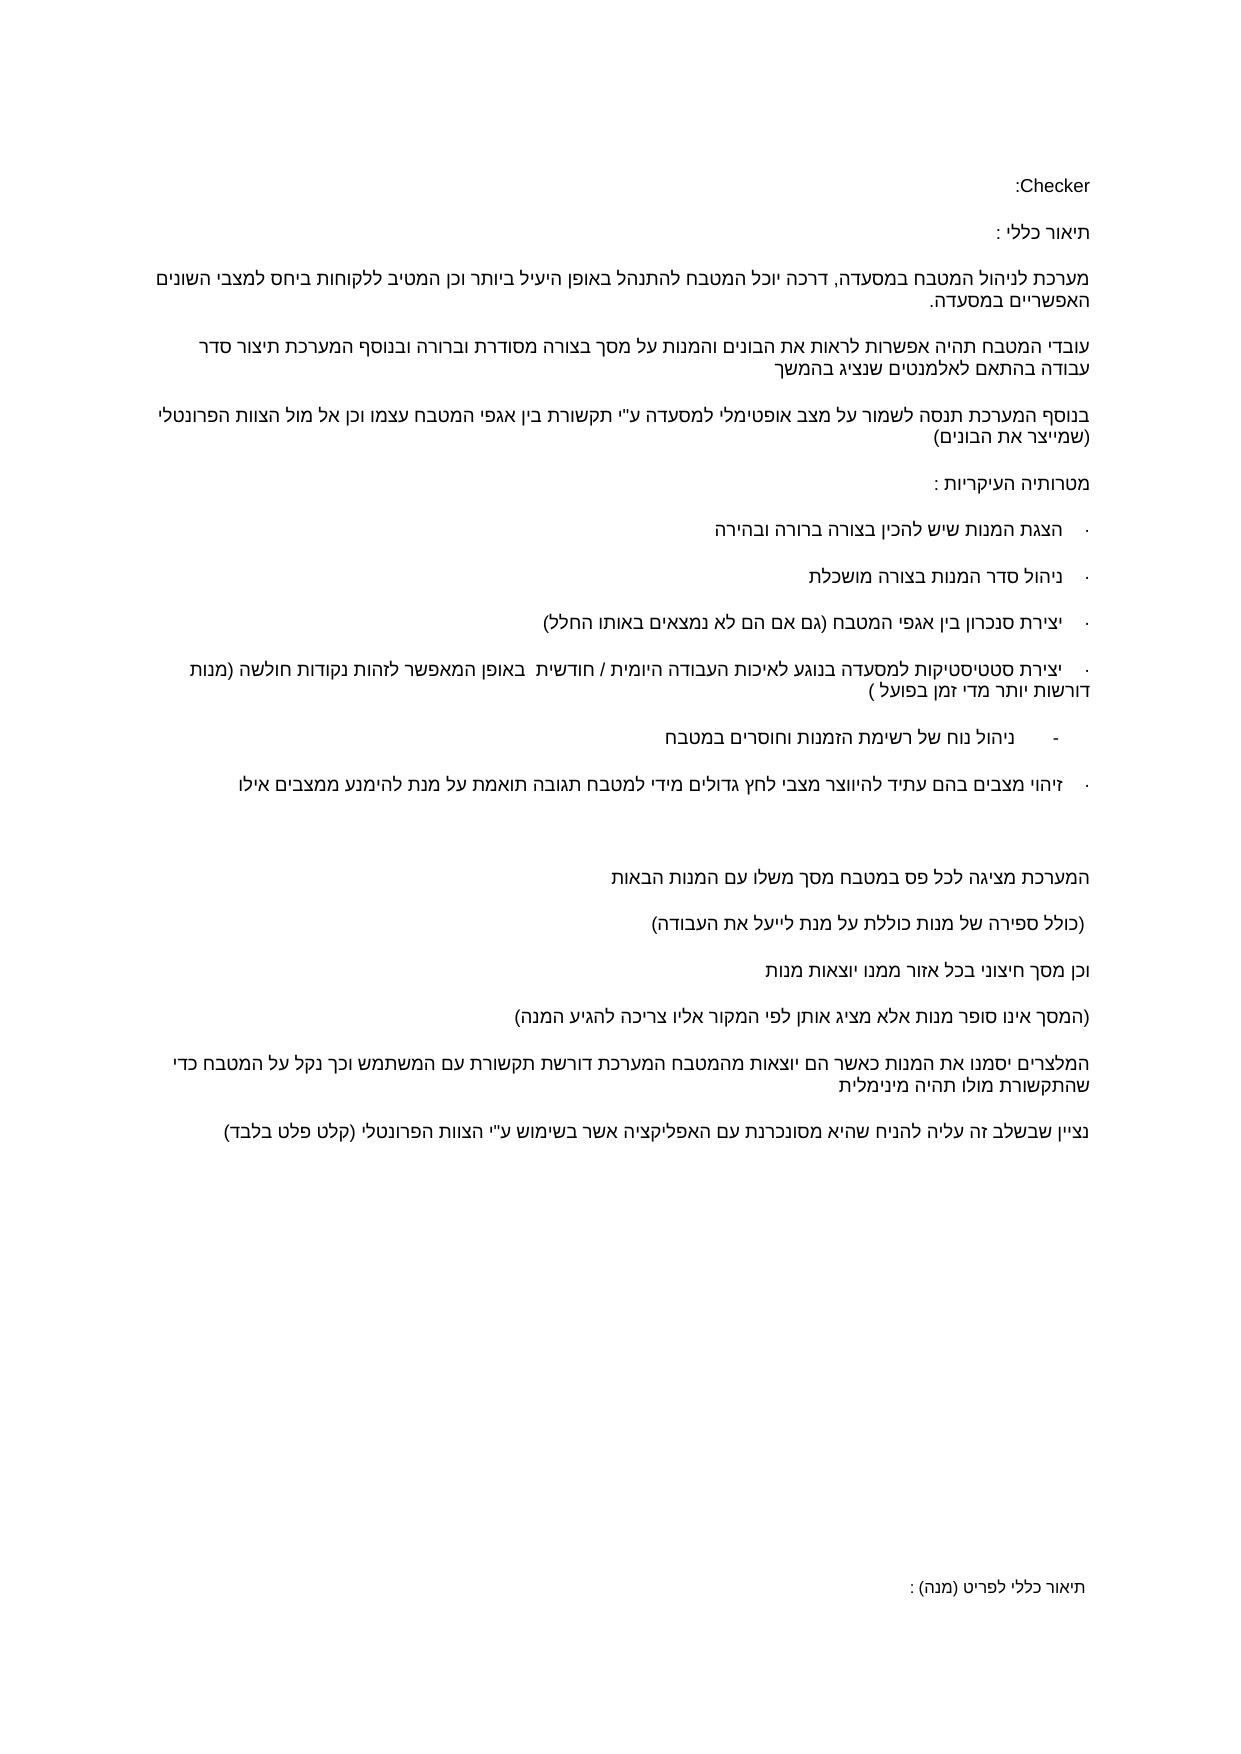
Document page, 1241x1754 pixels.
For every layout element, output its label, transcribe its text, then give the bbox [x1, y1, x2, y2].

list ניהול נוח של רשימת הזמנות וחוסרים במטבח [150, 727, 1053, 748]
text Checker: [150, 175, 1090, 197]
text עובדי המטבח תהיה אפשרות לראות את הבונים והמנות על מסך בצורה מסודרת וברורה ובנוסף המערכת תיצור סדר עבודה בהתאם לאלמנטים שנציג בהמשך [150, 336, 1090, 379]
text (כולל ספירה של מנות כוללת על מנת לייעל את העבודה) [150, 913, 1090, 935]
text תיאור כללי : [150, 222, 1090, 243]
text מערכת לניהול המטבח במסעדה, דרכה יוכל המטבח להתנהל באופן היעיל ביותר וכן המטיב ללקוחות ביחס למצבי השונים האפשריים במסעדה. [150, 268, 1090, 311]
text · ניהול סדר המנות בצורה מושכלת [150, 566, 1090, 587]
text · יצירת סנכרון בין אגפי המטבח (גם אם הם לא נמצאים באותו החלל) [150, 612, 1090, 634]
text וכן מסך חיצוני בכל אזור ממנו יוצאות מנות [150, 960, 1090, 981]
text המערכת מציגה לכל פס במטבח מסך משלו עם המנות הבאות [150, 867, 1090, 888]
text תיאור כללי לפריט (מנה) : [150, 1578, 1090, 1597]
text · זיהוי מצבים בהם עתיד להיווצר מצבי לחץ גדולים מידי למטבח תגובה תואמת על מנת להימנע ממצבים אילו [150, 773, 1090, 795]
text (המסך אינו סופר מנות אלא מציג אותן לפי המקור אליו צריכה להגיע המנה) [150, 1006, 1090, 1028]
text נציין שבשלב זה עליה להניח שהיא מסונכרנת עם האפליקציה אשר בשימוש ע"י הצוות הפרונטלי (קלט פלט בלבד) [150, 1121, 1090, 1142]
text המלצרים יסמנו את המנות כאשר הם יוצאות מהמטבח המערכת דורשת תקשורת עם המשתמש וכך נקל על המטבח כדי שהתקשורת מולו תהיה מינימלית [150, 1053, 1090, 1096]
text בנוסף המערכת תנסה לשמור על מצב אופטימלי למסעדה ע"י תקשורת בין אגפי המטבח עצמו וכן אל מול הצוות הפרונטלי (שמייצר את הבונים) [150, 404, 1090, 447]
text מטרותיה העיקריות : [150, 472, 1090, 494]
text · הצגת המנות שיש להכין בצורה ברורה ובהירה [150, 519, 1090, 541]
text · יצירת סטטיסטיקות למסעדה בנוגע לאיכות העבודה היומית / חודשית באופן המאפשר לזהות נקודות חולשה (מנות דורשות יותר מדי זמן בפועל ) [150, 659, 1090, 702]
